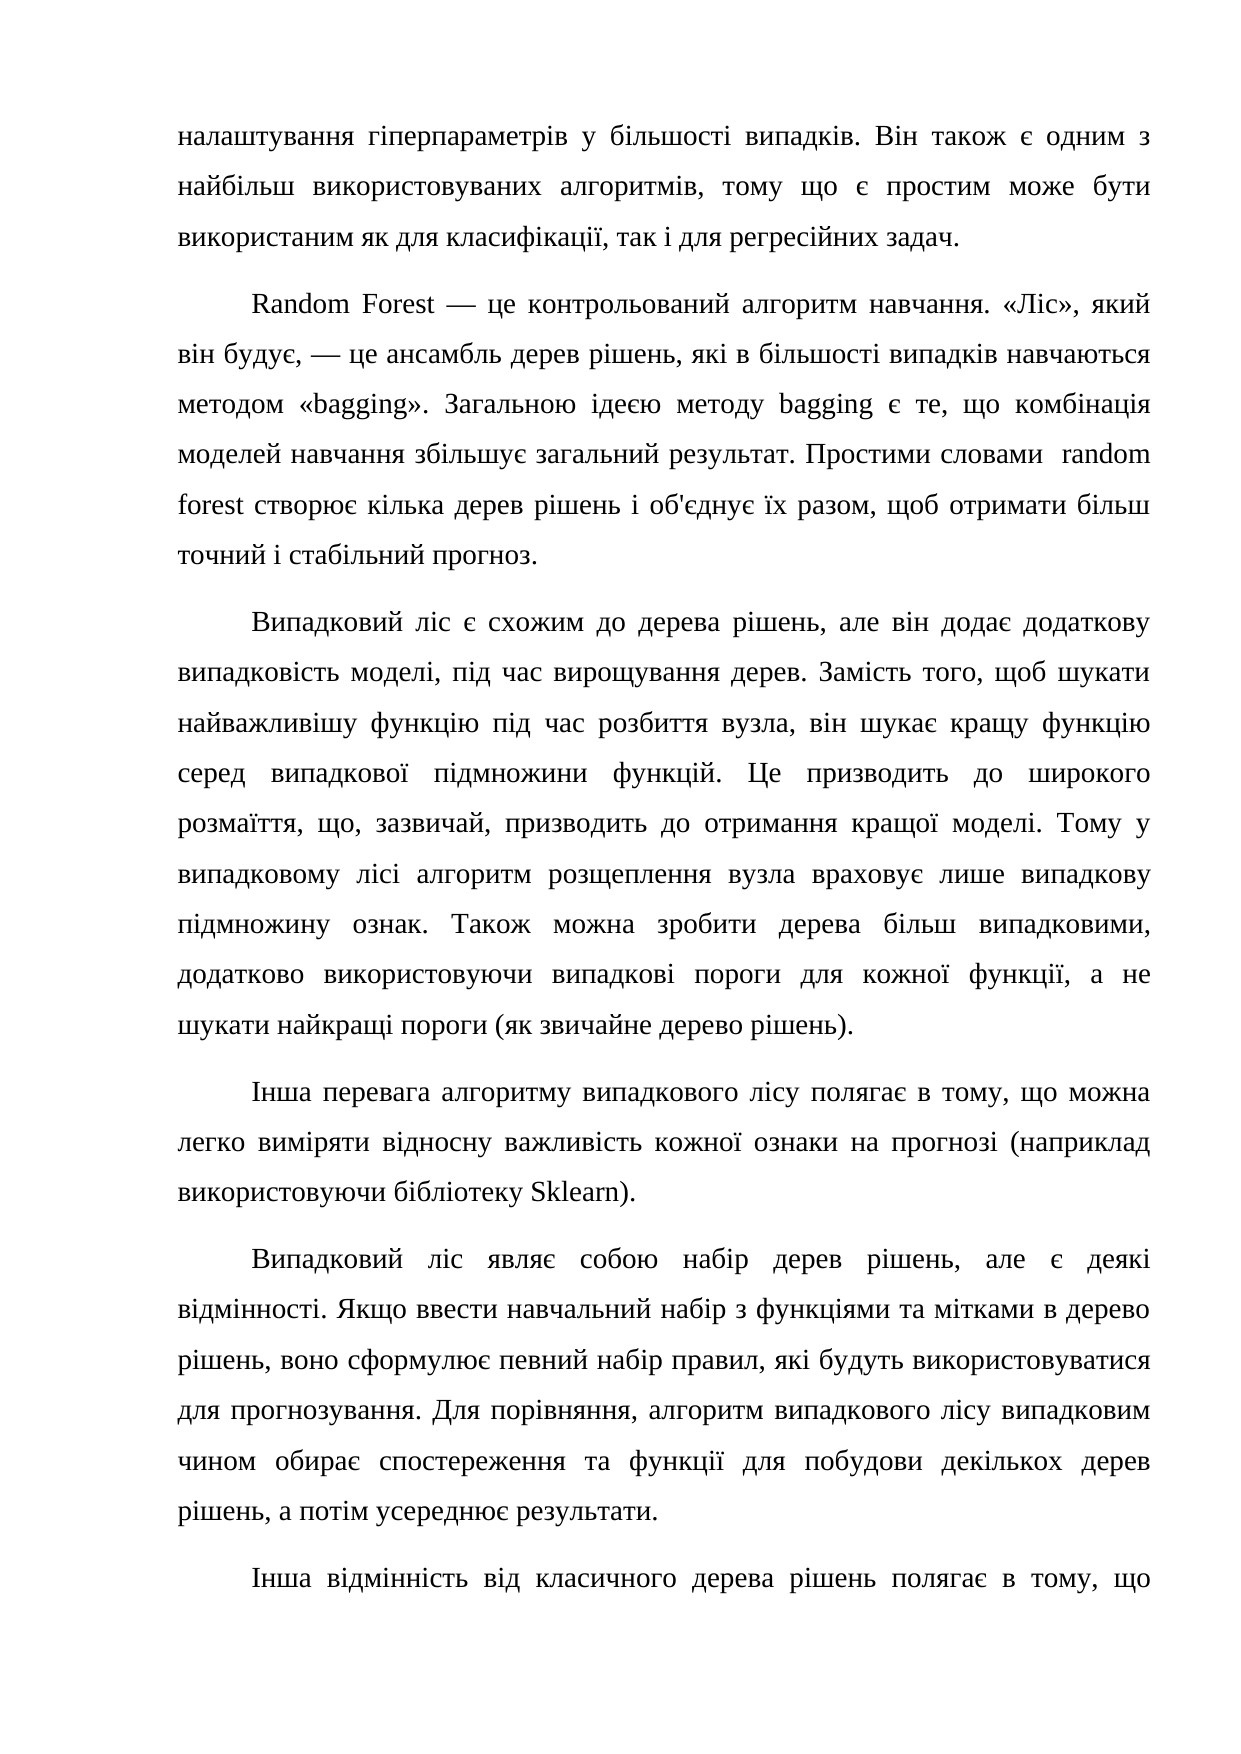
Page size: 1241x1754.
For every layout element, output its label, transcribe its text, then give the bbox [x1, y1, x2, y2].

text Випадковий ліс являє собою набір дерев рішень, але є деякі відмінності. Якщо ввести навчальний набір з функціями та мітками в дерево рішень, воно сформулює певний набір правил, які будуть використовуватися для прогнозування. Для порівняння, алгоритм випадкового лісу випадковим чином обирає спостереження та функції для побудови декількох дерев рішень, а потім усереднює результати. [177, 1241, 1152, 1526]
text Інша відмінність від класичного дерева рішень полягає в тому, що [177, 1560, 1152, 1593]
text налаштування гіперпараметрів у більшості випадків. Він також є одним з найбільш використовуваних алгоритмів, тому що є простим може бути використаним як для класифікації, так і для регресійних задач. [177, 118, 1152, 252]
text Інша перевага алгоритму випадкового лісу полягає в тому, що можна легко виміряти відносну важливість кожної ознаки на прогнозі (наприклад використовуючи бібліотеку Sklearn). [177, 1074, 1152, 1208]
text Випадковий ліс є схожим до дерева рішень, але він додає додаткову випадковість моделі, під час вирощування дерев. Замість того, щоб шукати найважливішу функцію під час розбиття вузла, він шукає кращу функцію серед випадкової підмножини функцій. Це призводить до широкого розмаїття, що, зазвичай, призводить до отримання кращої моделі. Тому у випадковому лісі алгоритм розщеплення вузла враховує лише випадкову підмножину ознак. Також можна зробити дерева більш випадковими, додатково використовуючи випадкові пороги для кожної функції, а не шукати найкращі пороги (як звичайне дерево рішень). [177, 604, 1152, 1040]
text Random Forest — це контрольований алгоритм навчання. «Ліс», який він будує, — це ансамбль дерев рішень, які в більшості випадків навчаються методом «bagging». Загальною ідеєю методу bagging є те, що комбінація моделей навчання збільшує загальний результат. Простими словами random forest створює кілька дерев рішень і об'єднує їх разом, щоб отримати більш точний і стабільний прогноз. [177, 286, 1152, 571]
